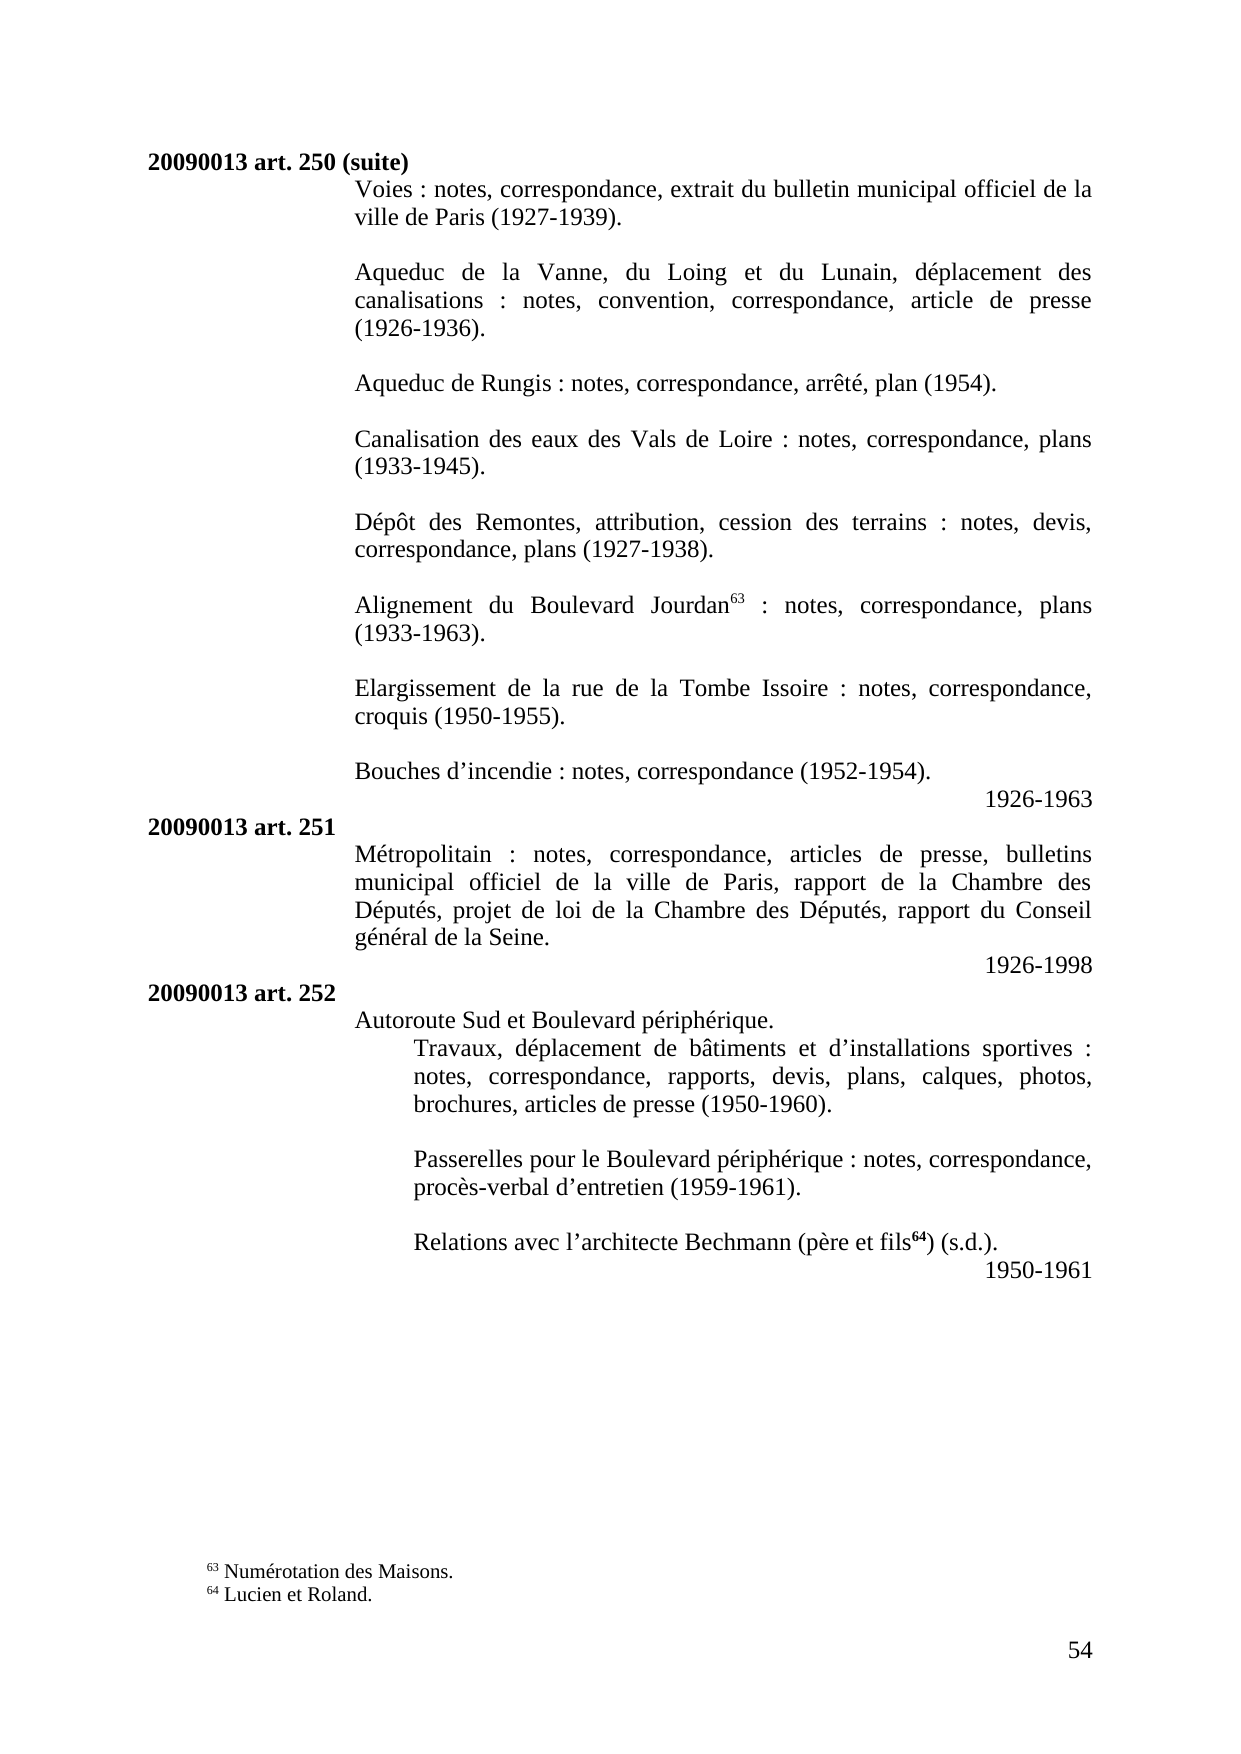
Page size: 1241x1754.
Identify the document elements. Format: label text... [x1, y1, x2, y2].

text Canalisation des eaux des Vals de Loire : notes, correspondance, plans (1933-1945). [354, 425, 1093, 480]
text 20090013 art. 250 (suite) [148, 148, 1093, 175]
text Autoroute Sud et Boulevard périphérique. [354, 1007, 1093, 1034]
text Numérotation des Maisons. [148, 1560, 1093, 1583]
text Alignement du Boulevard Jourdan : notes, correspondance, plans (1933-1963). [354, 591, 1093, 646]
text Voies : notes, correspondance, extrait du bulletin municipal officiel de la ville de Paris (1927-1939). [354, 175, 1093, 231]
text 1926-1963 [148, 785, 1093, 813]
text Lucien et Roland. [148, 1583, 1093, 1606]
text Bouches d’incendie : notes, correspondance (1952-1954). [354, 757, 1093, 785]
text 1950-1961 [148, 1256, 1093, 1284]
text Aqueduc de la Vanne, du Loing et du Lunain, déplacement des canalisations : notes, convention, correspondance, article de presse (1926-1936). [354, 258, 1093, 342]
text 20090013 art. 251 [148, 813, 1093, 840]
text Relations avec l’architecte Bechmann (père et fils) (s.d.). [413, 1228, 1093, 1256]
text 20090013 art. 252 [148, 979, 1093, 1007]
text Travaux, déplacement de bâtiments et d’installations sportives : notes, correspondance, rapports, devis, plans, calques, photos, brochures, articles de presse (1950-1960). [413, 1034, 1093, 1117]
text Passerelles pour le Boulevard périphérique : notes, correspondance, procès-verbal d’entretien (1959-1961). [413, 1145, 1093, 1201]
text Elargissement de la rue de la Tombe Issoire : notes, correspondance, croquis (1950-1955). [354, 674, 1093, 729]
text Métropolitain : notes, correspondance, articles de presse, bulletins municipal officiel de la ville de Paris, rapport de la Chambre des Députés, projet de loi de la Chambre des Députés, rapport du Conseil général de la Seine. [354, 840, 1093, 951]
text Aqueduc de Rungis : notes, correspondance, arrêté, plan (1954). [354, 369, 1093, 397]
text 1926-1998 [148, 951, 1093, 979]
text Dépôt des Remontes, attribution, cession des terrains : notes, devis, correspondance, plans (1927-1938). [354, 508, 1093, 563]
